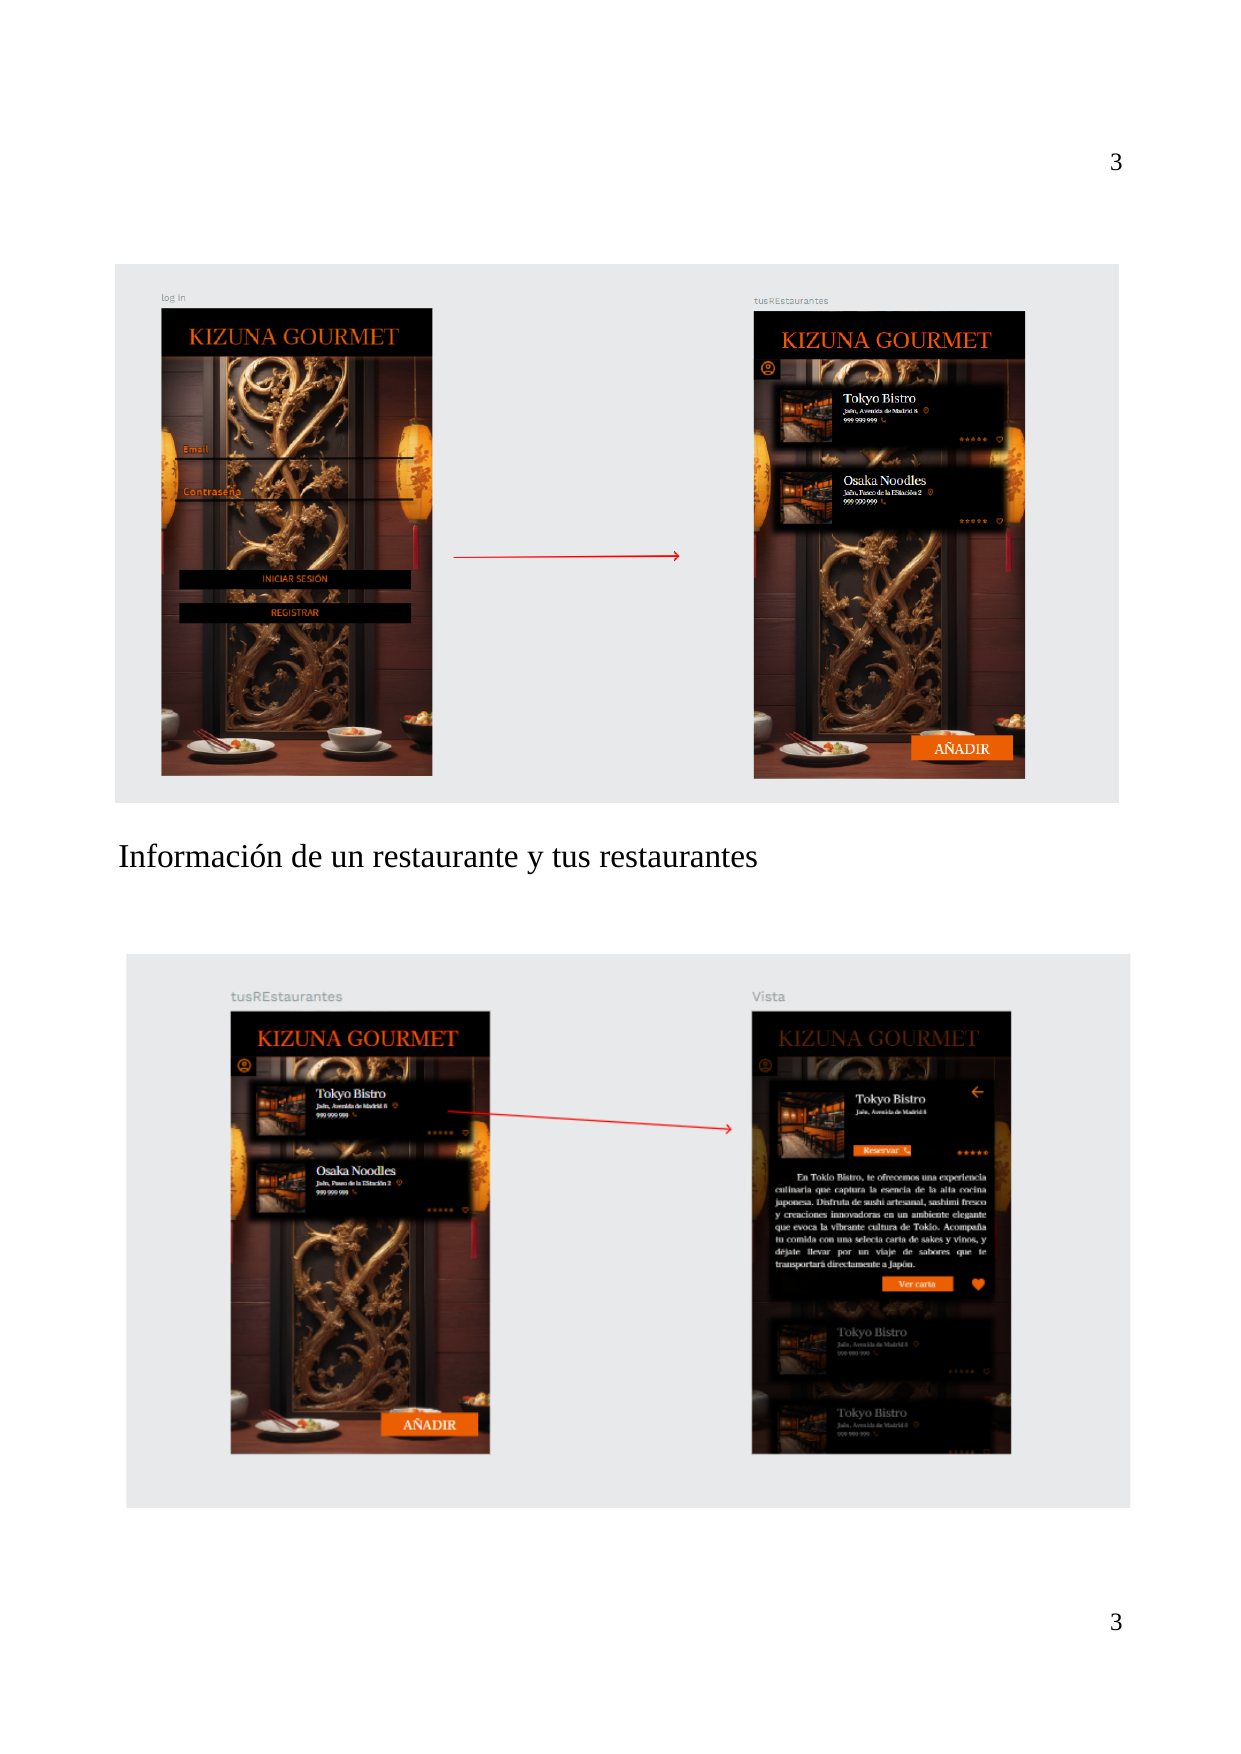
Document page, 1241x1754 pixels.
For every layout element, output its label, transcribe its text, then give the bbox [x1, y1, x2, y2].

picture [126, 954, 1131, 1508]
picture [115, 264, 1119, 803]
text Información de un restaurante y tus restaurantes [118, 837, 1122, 875]
